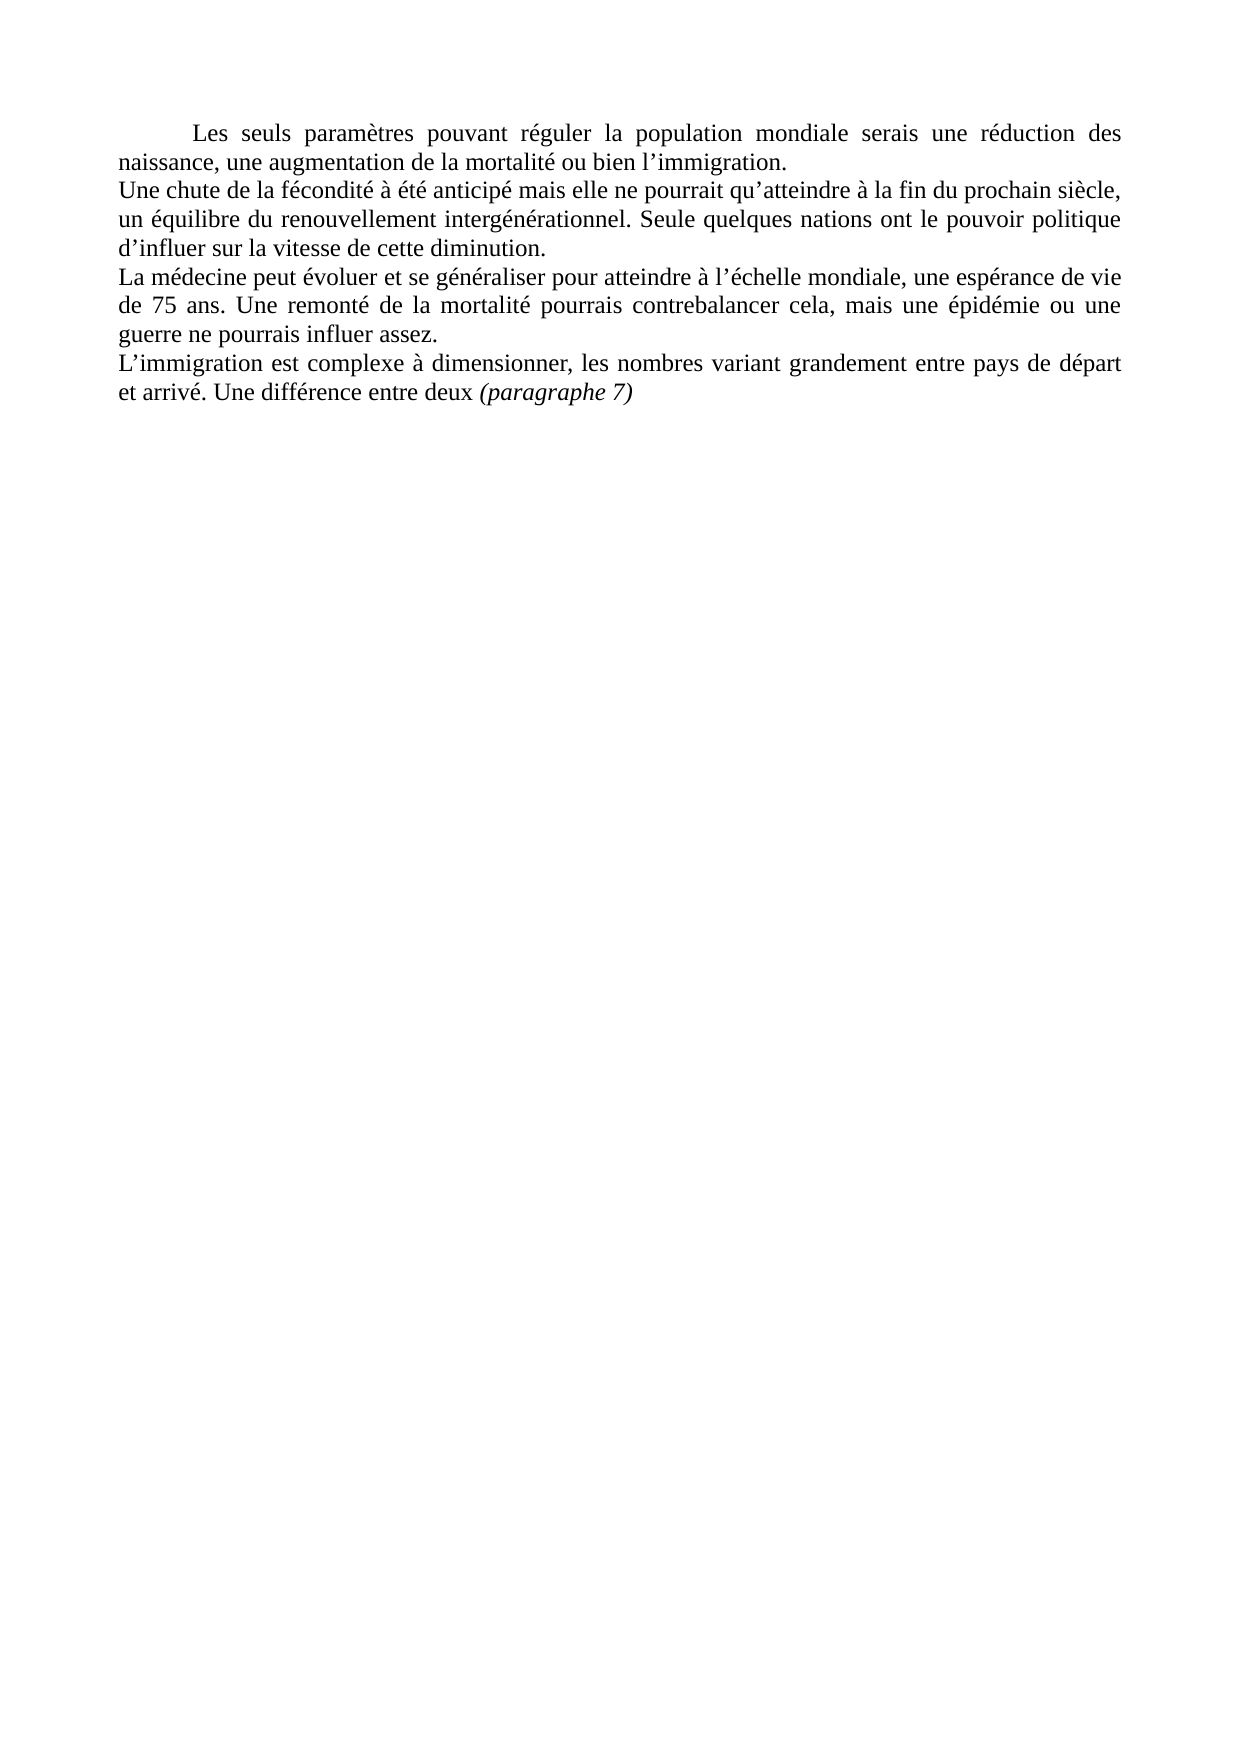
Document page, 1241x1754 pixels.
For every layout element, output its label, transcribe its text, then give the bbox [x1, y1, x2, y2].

text L’immigration est complexe à dimensionner, les nombres variant grandement entre pays de départ et arrivé. Une différence entre deux (paragraphe 7) [118, 348, 1122, 406]
text La médecine peut évoluer et se généraliser pour atteindre à l’échelle mondiale, une espérance de vie de 75 ans. Une remonté de la mortalité pourrais contrebalancer cela, mais une épidémie ou une guerre ne pourrais influer assez. [118, 262, 1122, 348]
text Une chute de la fécondité à été anticipé mais elle ne pourrait qu’atteindre à la fin du prochain siècle, un équilibre du renouvellement intergénérationnel. Seule quelques nations ont le pouvoir politique d’influer sur la vitesse de cette diminution. [118, 176, 1122, 262]
text Les seuls paramètres pouvant réguler la population mondiale serais une réduction des naissance, une augmentation de la mortalité ou bien l’immigration. [118, 118, 1122, 176]
